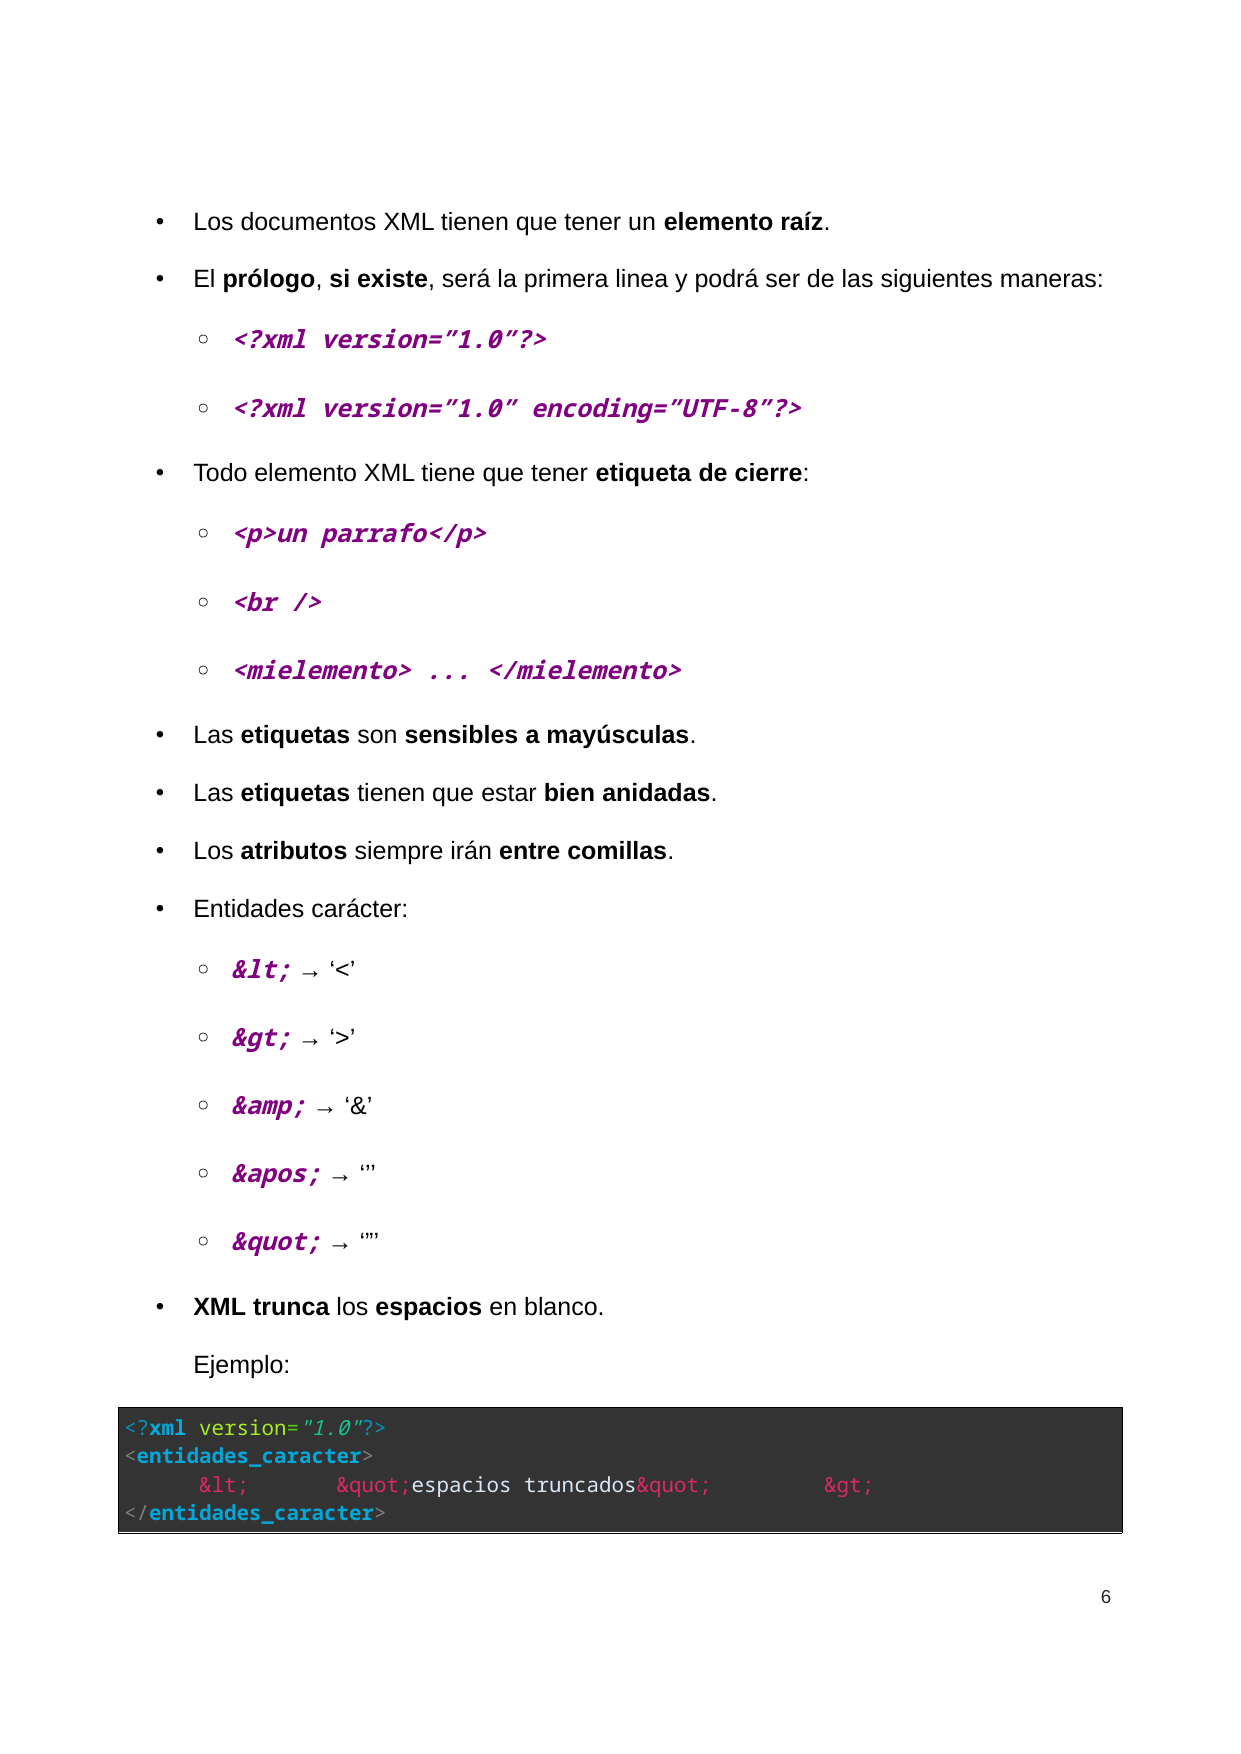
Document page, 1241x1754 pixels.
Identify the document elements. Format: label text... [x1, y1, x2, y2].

list Las etiquetas son sensibles a mayúsculas. [156, 720, 1122, 749]
list <?xml version=”1.0” encoding=”UTF-8”?> [193, 390, 1122, 424]
list XML trunca los espacios en blanco. [156, 1292, 1122, 1321]
list <?xml version=”1.0”?> [193, 322, 1122, 356]
list &amp; → ‘&’ [193, 1087, 1122, 1122]
list <p>un parrafo</p> [193, 516, 1122, 550]
list &gt; → ‘>’ [193, 1019, 1122, 1053]
list Ejemplo: [156, 1349, 1122, 1378]
list &lt; → ‘<’ [193, 951, 1122, 985]
list Las etiquetas tienen que estar bien anidadas. [156, 778, 1122, 807]
list <mielemento> ... </mielemento> [193, 652, 1122, 686]
table_header <?xml version="1.0"?> <entidades_caracter> &lt; &quot;espacios truncados&quot; &gt; </entidades_caracter> [119, 1408, 1122, 1532]
list Los documentos XML tienen que tener un elemento raíz. [156, 207, 1122, 236]
list <br /> [193, 584, 1122, 618]
list Todo elemento XML tiene que tener etiqueta de cierre: [156, 458, 1122, 487]
list El prólogo, si existe, será la primera linea y podrá ser de las siguientes maneras: [156, 264, 1122, 293]
list Entidades carácter: [156, 893, 1122, 922]
list &apos; → ‘’’ [193, 1156, 1122, 1190]
list Los atributos siempre irán entre comillas. [156, 836, 1122, 865]
list &quot; → ‘”’ [193, 1224, 1122, 1258]
